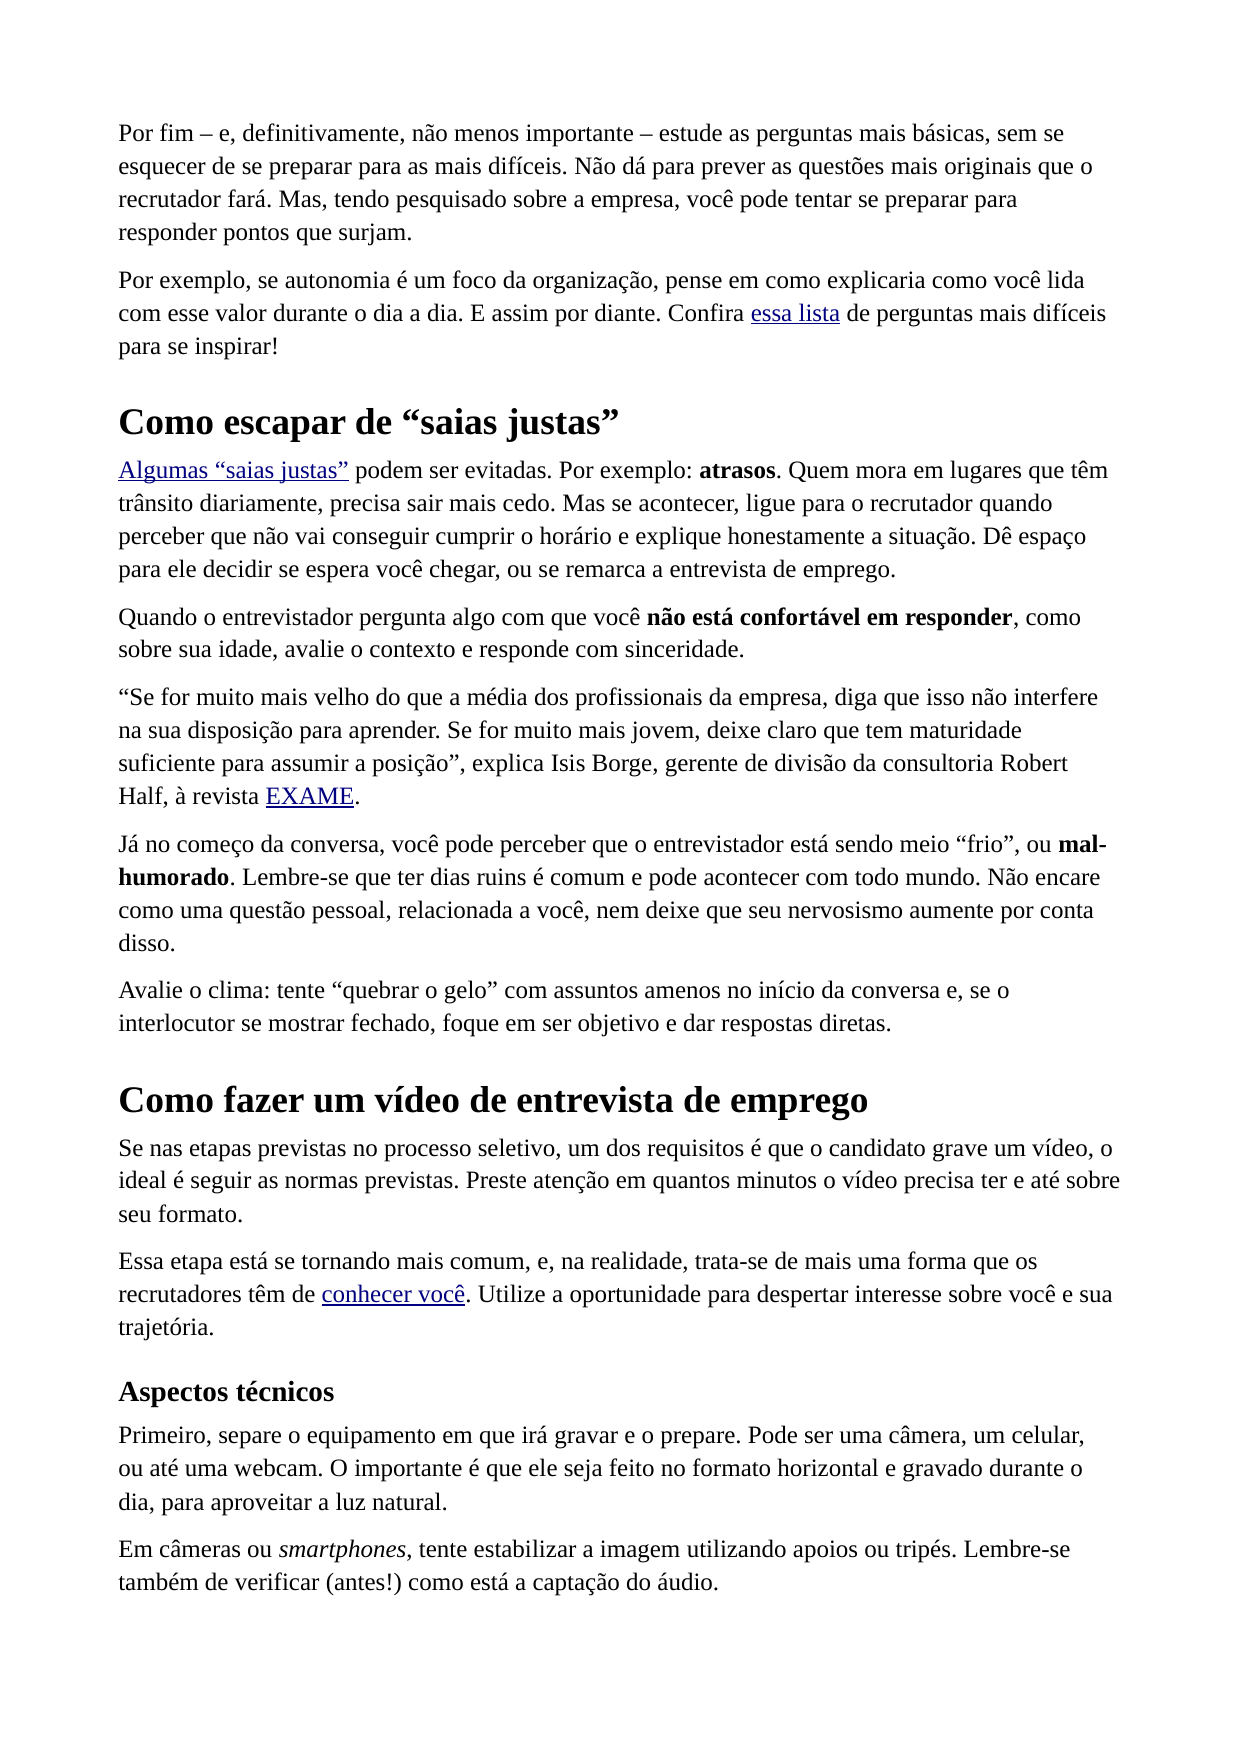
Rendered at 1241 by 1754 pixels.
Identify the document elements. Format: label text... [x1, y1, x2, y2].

subtitle Aspectos técnicos [118, 1374, 1122, 1408]
text “Se for muito mais velho do que a média dos profissionais da empresa, diga que isso não interfere na sua disposição para aprender. Se for muito mais jovem, deixe claro que tem maturidade suficiente para assumir a posição”, explica Isis Borge, gerente de divisão da consultoria Robert Half, à revista EXAME. [118, 682, 1122, 810]
text Algumas “saias justas” podem ser evitadas. Por exemplo: atrasos. Quem mora em lugares que têm trânsito diariamente, precisa sair mais cedo. Mas se acontecer, ligue para o recrutador quando perceber que não vai conseguir cumprir o horário e explique honestamente a situação. Dê espaço para ele decidir se espera você chegar, ou se remarca a entrevista de emprego. [118, 455, 1122, 583]
text Em câmeras ou smartphones, tente estabilizar a imagem utilizando apoios ou tripés. Lembre-se também de verificar (antes!) como está a captação do áudio. [118, 1534, 1122, 1596]
text Avalie o clima: tente “quebrar o gelo” com assuntos amenos no início da conversa e, se o interlocutor se mostrar fechado, foque em ser objetivo e dar respostas diretas. [118, 976, 1122, 1037]
subtitle Como escapar de “saias justas” [118, 399, 1122, 442]
text Por exemplo, se autonomia é um foco da organização, pense em como explicaria como você lida com esse valor durante o dia a dia. E assim por diante. Confira essa lista de perguntas mais difíceis para se inspirar! [118, 265, 1122, 359]
subtitle Como fazer um vídeo de entrevista de emprego [118, 1077, 1122, 1120]
text Por fim – e, definitivamente, não menos importante – estude as perguntas mais básicas, sem se esquecer de se preparar para as mais difíceis. Não dá para prever as questões mais originais que o recrutador fará. Mas, tendo pesquisado sobre a empresa, você pode tentar se preparar para responder pontos que surjam. [118, 118, 1122, 246]
text Se nas etapas previstas no processo seletivo, um dos requisitos é que o candidato grave um vídeo, o ideal é seguir as normas previstas. Preste atenção em quantos minutos o vídeo precisa ter e até sobre seu formato. [118, 1133, 1122, 1227]
text Já no começo da conversa, você pode perceber que o entrevistador está sendo meio “frio”, ou mal-humorado. Lembre-se que ter dias ruins é comum e pode acontecer com todo mundo. Não encare como uma questão pessoal, relacionada a você, nem deixe que seu nervosismo aumente por conta disso. [118, 829, 1122, 957]
text Primeiro, separe o equipamento em que irá gravar e o prepare. Pode ser uma câmera, um celular, ou até uma webcam. O importante é que ele seja feito no formato horizontal e gravado durante o dia, para aproveitar a luz natural. [118, 1421, 1122, 1515]
text Quando o entrevistador pergunta algo com que você não está confortável em responder, como sobre sua idade, avalie o contexto e responde com sinceridade. [118, 602, 1122, 663]
text Essa etapa está se tornando mais comum, e, na realidade, trata-se de mais uma forma que os recrutadores têm de conhecer você. Utilize a oportunidade para despertar interesse sobre você e sua trajetória. [118, 1246, 1122, 1341]
